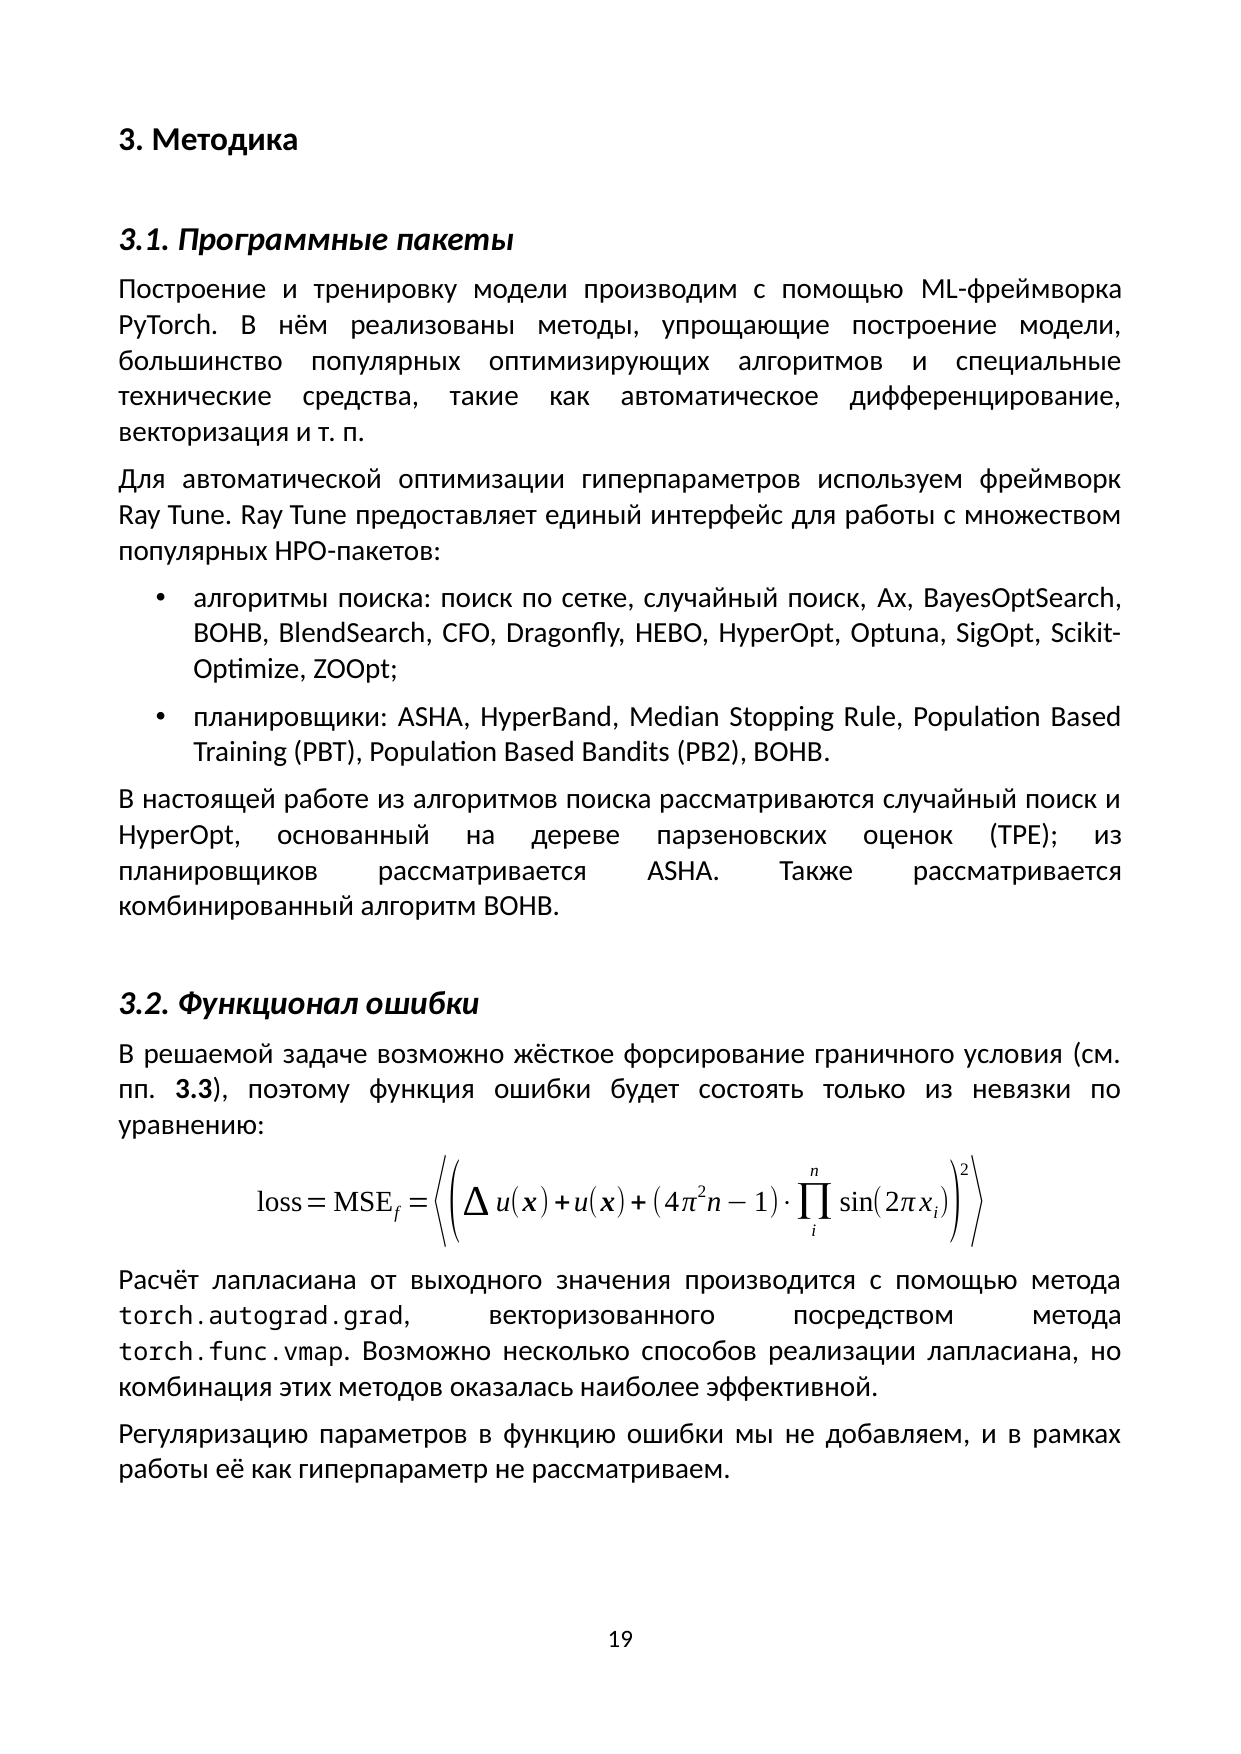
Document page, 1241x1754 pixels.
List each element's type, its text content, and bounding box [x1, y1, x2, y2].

subtitle Программные пакеты [118, 218, 1122, 259]
subtitle Функционал ошибки [118, 982, 1122, 1023]
text Расчёт лапласиана от выходного значения производится с помощью метода torch.autograd.grad, векторизованного посредством метода torch.func.vmap. Возможно несколько способов реализации лапласиана, но комбинация этих методов оказалась наиболее эффективной. [118, 1261, 1122, 1403]
text Регуляризацию параметров в функцию ошибки мы не добавляем, и в рамках работы её как гиперпараметр не рассматриваем. [118, 1415, 1122, 1486]
subtitle Методика [118, 118, 1122, 159]
list алгоритмы поиска: поиск по сетке, случайный поиск, Ax, BayesOptSearch, BOHB, BlendSearch, CFO, Dragonfly, HEBO, HyperOpt, Optuna, SigOpt, Scikit-Optimize, ZOOpt; [156, 579, 1122, 686]
list планировщики: ASHA, HyperBand, Median Stopping Rule, Population Based Training (PBT), Population Based Bandits (PB2), BOHB. [156, 698, 1122, 769]
text Для автоматической оптимизации гиперпараметров используем фреймворк Ray Tune. Ray Tune предоставляет единый интерфейс для работы с множеством популярных HPO-пакетов: [118, 460, 1122, 567]
text В настоящей работе из алгоритмов поиска рассматриваются случайный поиск и HyperOpt, основанный на дереве парзеновских оценок (TPE); из планировщиков рассматривается ASHA. Также рассматривается комбинированный алгоритм BOHB. [118, 781, 1122, 923]
text Построение и тренировку модели производим с помощью ML-фреймворка PyTorch. В нём реализованы методы, упрощающие построение модели, большинство популярных оптимизирующих алгоритмов и специальные технические средства, такие как автоматическое дифференцирование, векторизация и т. п. [118, 270, 1122, 448]
text В решаемой задаче возможно жёсткое форсирование граничного условия (см. пп. 3.3), поэтому функция ошибки будет состоять только из невязки по уравнению: [118, 1035, 1122, 1142]
